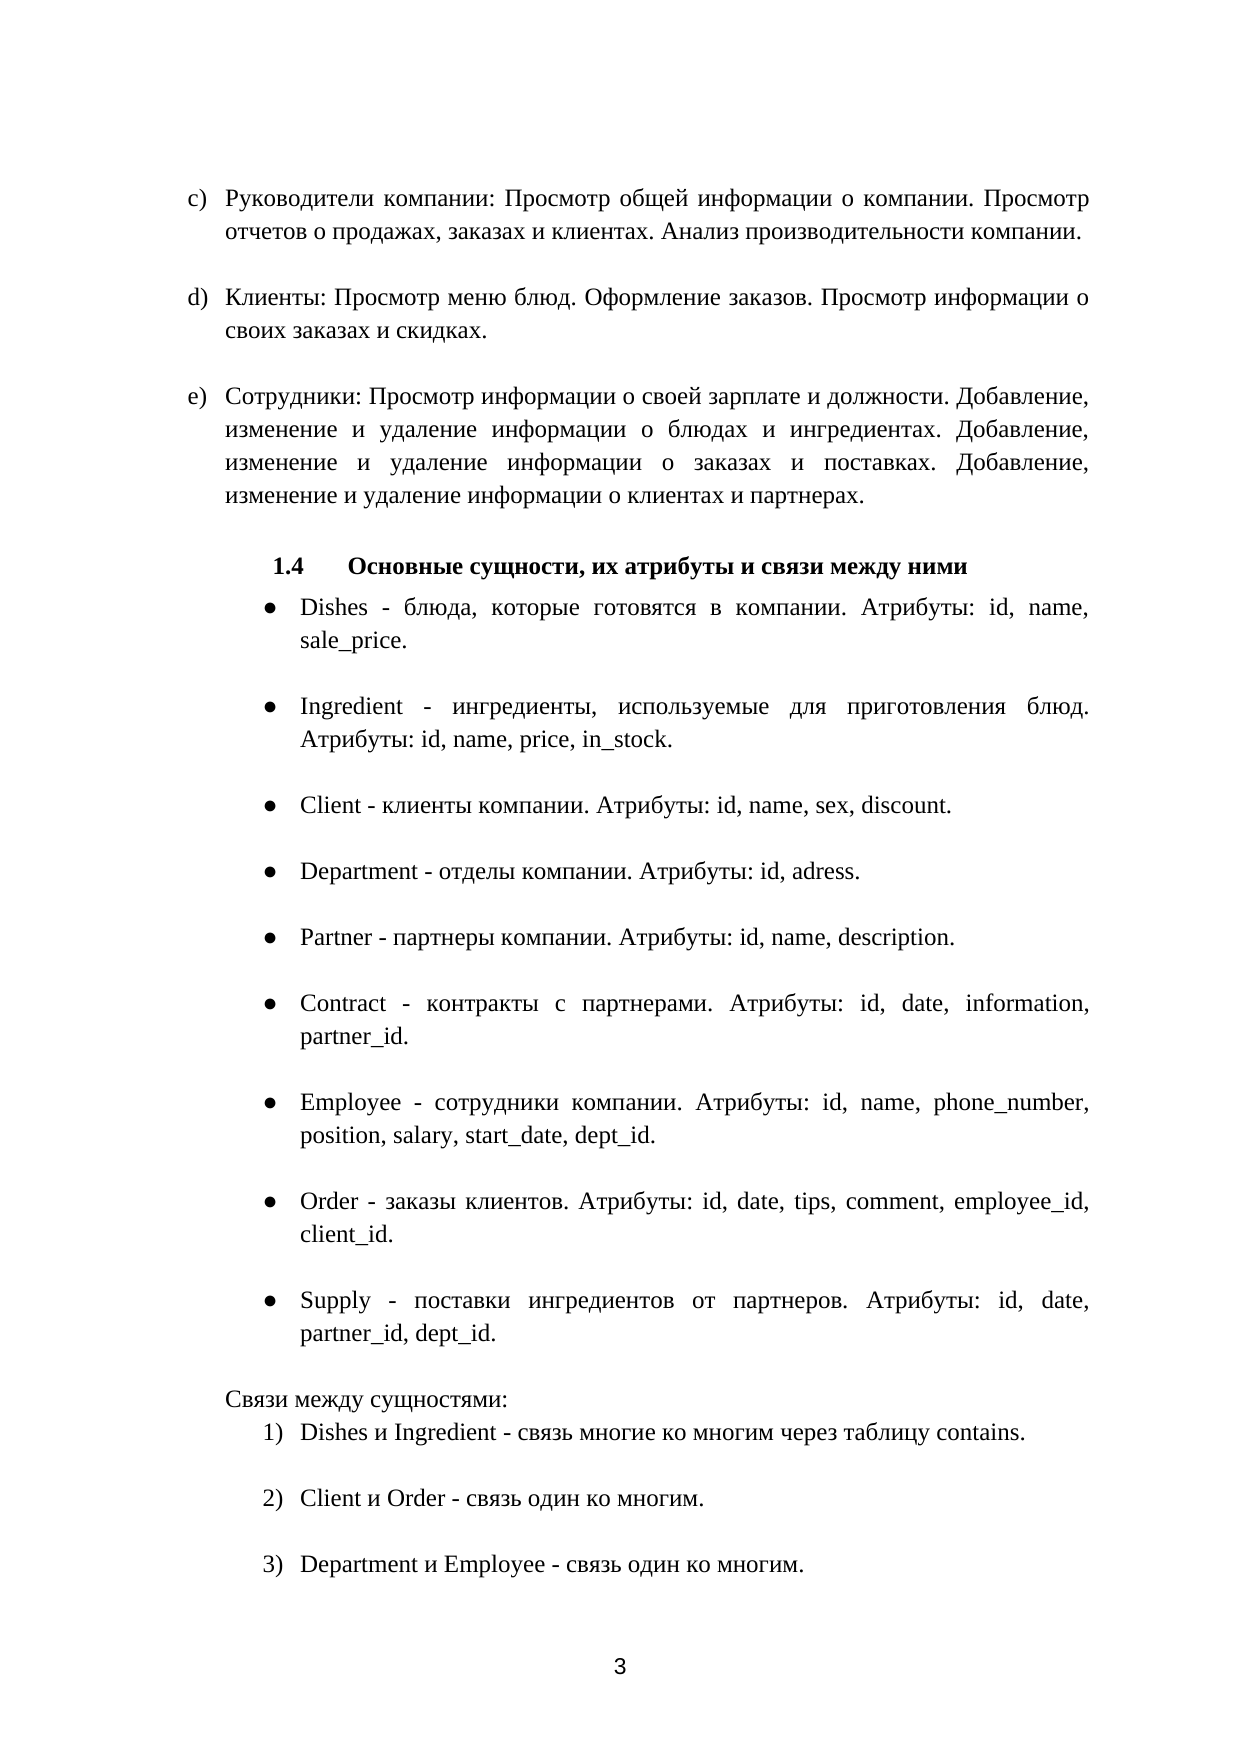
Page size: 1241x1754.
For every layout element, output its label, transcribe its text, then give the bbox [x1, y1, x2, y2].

list Order - заказы клиентов. Атрибуты: id, date, tips, comment, employee_id, client_id. [262, 1186, 1090, 1248]
list Dishes - блюда, которые готовятся в компании. Атрибуты: id, name, sale_price. [262, 592, 1090, 654]
list Supply - поставки ингредиентов от партнеров. Атрибуты: id, date, partner_id, dept_id. [262, 1285, 1090, 1347]
list Руководители компании: Просмотр общей информации о компании. Просмотр отчетов о продажах, заказах и клиентах. Анализ производительности компании. [187, 183, 1090, 245]
list Employee - сотрудники компании. Атрибуты: id, name, phone_number, position, salary, start_date, dept_id. [262, 1087, 1090, 1149]
list Client - клиенты компании. Атрибуты: id, name, sex, discount. [262, 790, 1090, 819]
list Клиенты: Просмотр меню блюд. Оформление заказов. Просмотр информации о своих заказах и скидках. [187, 282, 1090, 344]
list Dishes и Ingredient - связь многие ко многим через таблицу contains. [262, 1417, 1090, 1446]
list Ingredient - ингредиенты, используемые для приготовления блюд. Атрибуты: id, name, price, in_stock. [262, 691, 1090, 753]
list Department и Employee - связь один ко многим. [262, 1549, 1090, 1578]
list Сотрудники: Просмотр информации о своей зарплате и должности. Добавление, изменение и удаление информации о блюдах и ингредиентах. Добавление, изменение и удаление информации о заказах и поставках. Добавление, изменение и удаление информации о клиентах и партнерах. [187, 381, 1090, 509]
list Client и Order - связь один ко многим. [262, 1483, 1090, 1512]
list Contract - контракты с партнерами. Атрибуты: id, date, information, partner_id. [262, 988, 1090, 1050]
subtitle 1.4 Основные сущности, их атрибуты и связи между ними [150, 551, 1090, 579]
list Department - отделы компании. Атрибуты: id, adress. [262, 856, 1090, 885]
list Partner - партнеры компании. Атрибуты: id, name, description. [262, 922, 1090, 951]
text Связи между сущностями: [225, 1384, 1090, 1413]
